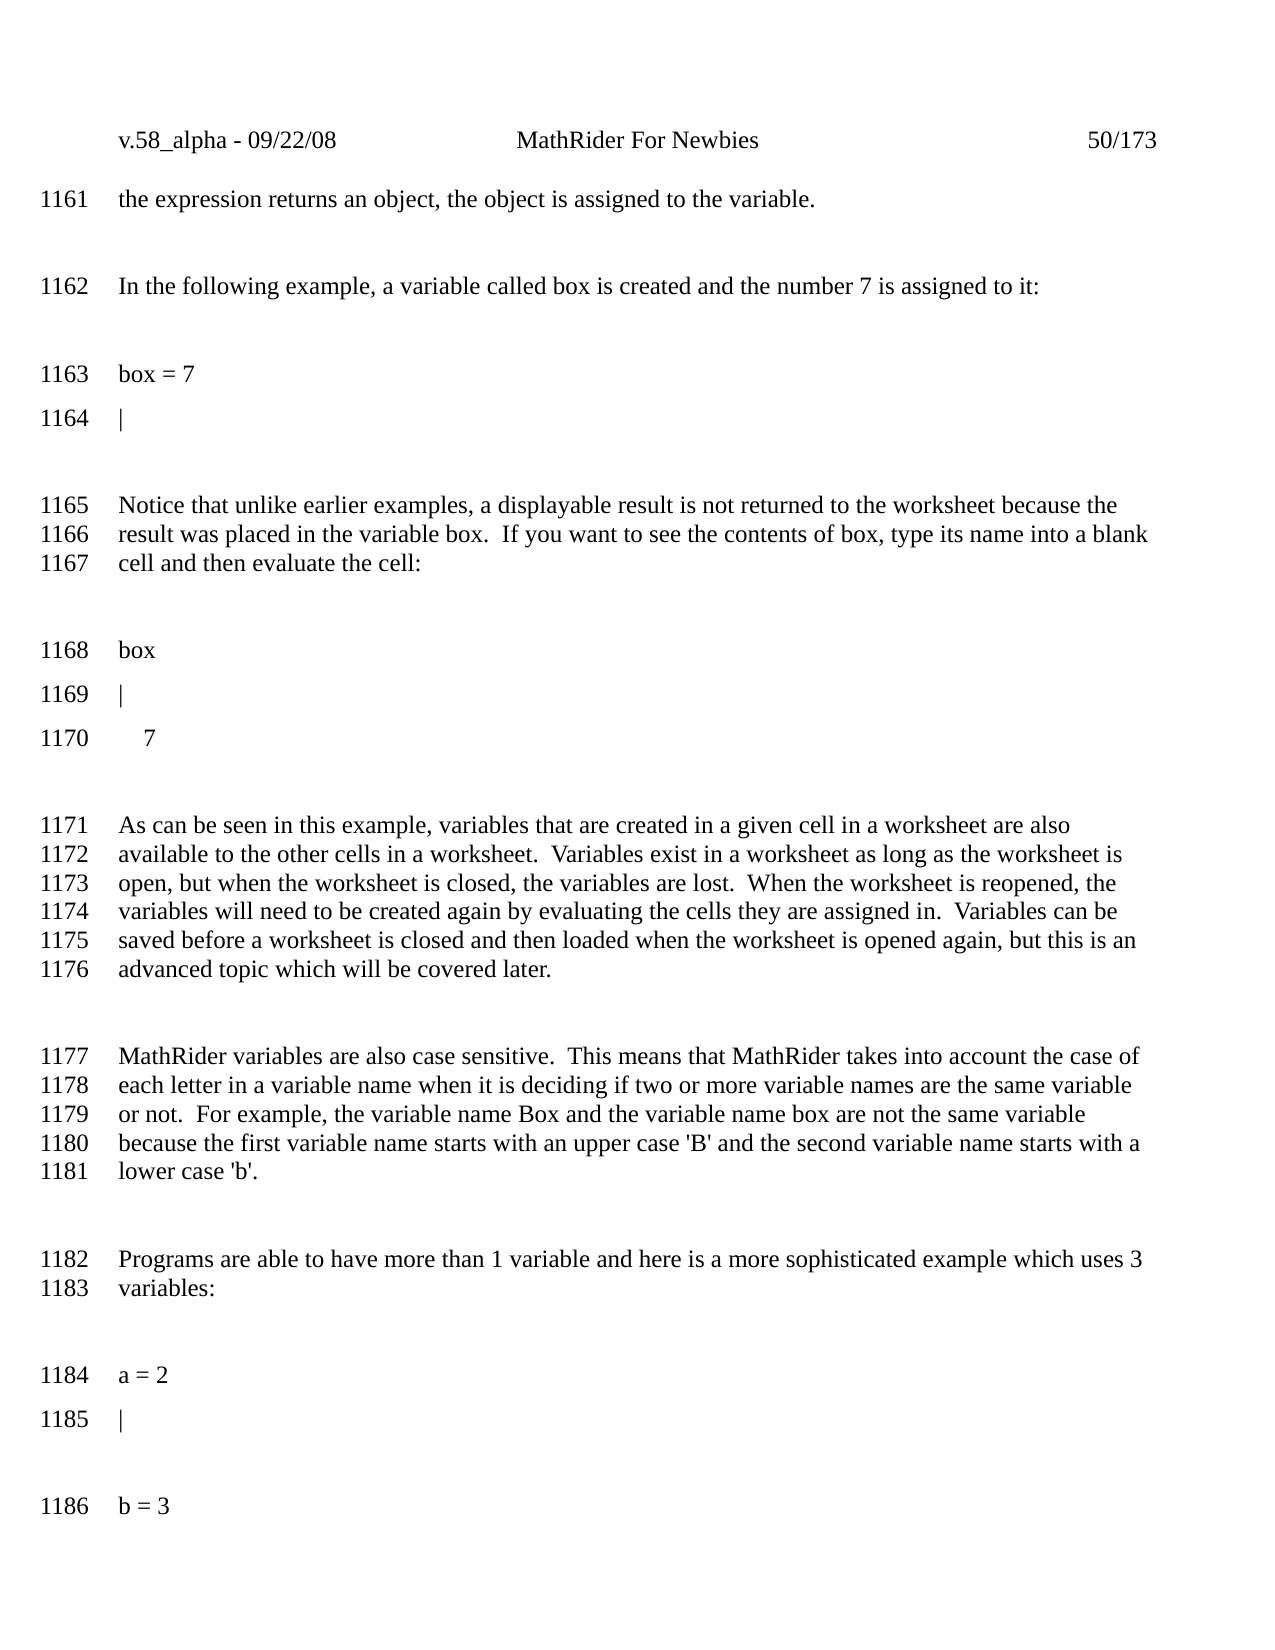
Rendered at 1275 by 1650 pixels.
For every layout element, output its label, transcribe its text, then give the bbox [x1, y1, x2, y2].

text In the following example, a variable called box is created and the number 7 is assigned to it: [118, 271, 1157, 300]
text MathRider variables are also case sensitive. This means that MathRider takes into account the case of each letter in a variable name when it is deciding if two or more variable names are the same variable or not. For example, the variable name Box and the variable name box are not the same variable because the first variable name starts with an upper case 'B' and the second variable name starts with a lower case 'b'. [118, 1041, 1157, 1185]
text box = 7 [118, 359, 1157, 388]
text a = 2 [118, 1360, 1157, 1389]
text Notice that unlike earlier examples, a displayable result is not returned to the worksheet because the result was placed in the variable box. If you want to see the contents of box, type its name into a blank cell and then evaluate the cell: [118, 490, 1157, 576]
text 7 [118, 723, 1157, 751]
text the expression returns an object, the object is assigned to the variable. [118, 184, 1157, 213]
text b = 3 [118, 1491, 1157, 1520]
text | [118, 679, 1157, 708]
text | [118, 403, 1157, 431]
text As can be seen in this example, variables that are created in a given cell in a worksheet are also available to the other cells in a worksheet. Variables exist in a worksheet as long as the worksheet is open, but when the worksheet is closed, the variables are lost. When the worksheet is reopened, the variables will need to be created again by evaluating the cells they are assigned in. Variables can be saved before a worksheet is closed and then loaded when the worksheet is opened again, but this is an advanced topic which will be covered later. [118, 810, 1157, 983]
text Programs are able to have more than 1 variable and here is a more sophisticated example which uses 3 variables: [118, 1244, 1157, 1301]
text | [118, 1404, 1157, 1433]
text box [118, 635, 1157, 664]
